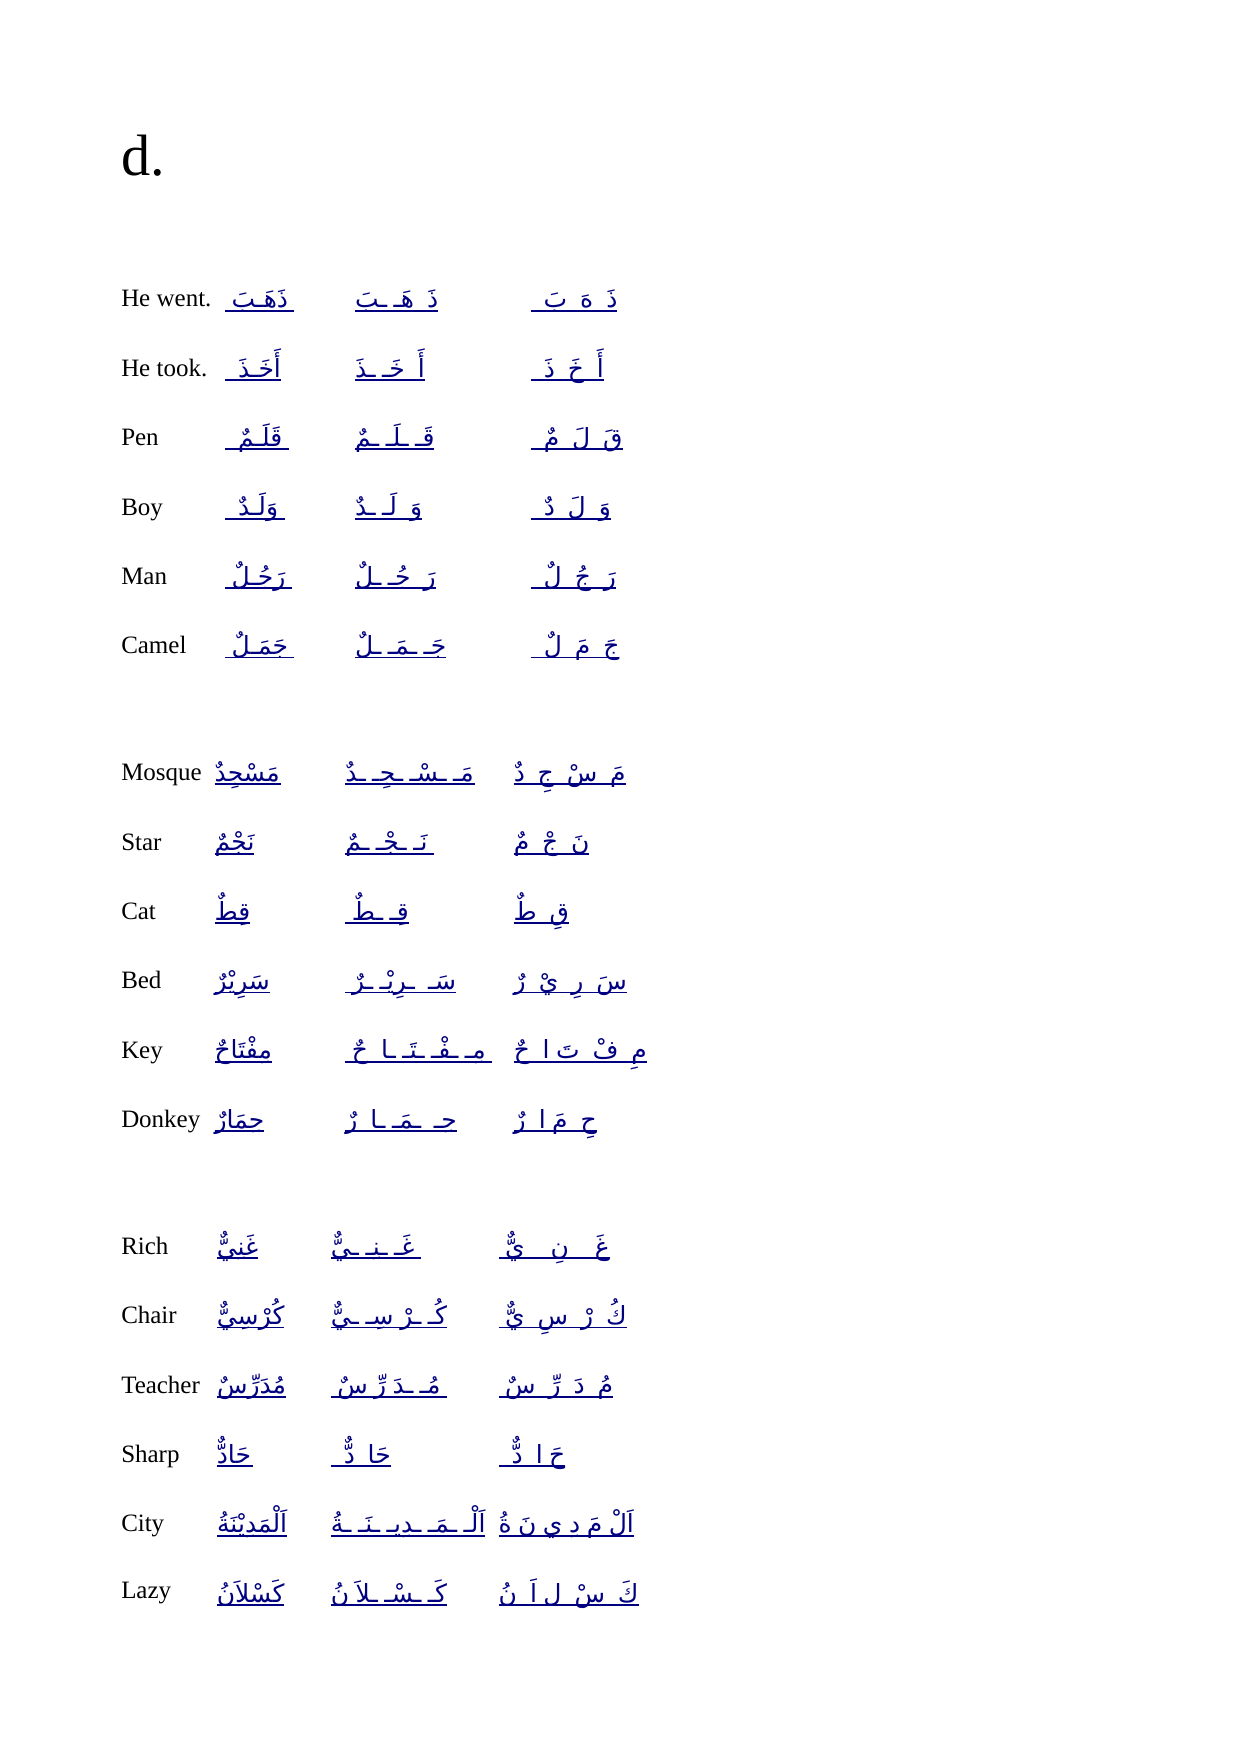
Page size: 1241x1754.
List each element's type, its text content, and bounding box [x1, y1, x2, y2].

table_cell Sharp [118, 1434, 214, 1503]
table_cell Camel [118, 625, 222, 694]
table_cell [871, 118, 1121, 221]
table_cell اَلْـ ـمَـ ـدِيـ ـنَـ ـةُ [328, 1503, 496, 1572]
table_cell مِـ ـفْـ ـتَـ ـا حٌ [343, 1029, 511, 1099]
table_cell قَلَـمٌ [222, 417, 352, 486]
table_cell حَا دٌّ [328, 1434, 496, 1503]
table_cell Lazy [118, 1573, 214, 1612]
table_header مَ سْ جِ دٌ [511, 752, 729, 821]
table_cell قِ طٌ [511, 891, 729, 960]
table_cell رَجُـلٌ [222, 556, 352, 625]
table_cell وَ لَ دٌ [528, 486, 749, 556]
table_cell كُ رْ سِ يٌّ [496, 1295, 705, 1364]
table_cell Boy [118, 486, 222, 556]
table_cell اَلْمَدِيْنَةُ [214, 1503, 328, 1572]
table_cell حِـ ـمَـ ـا رٌ [343, 1099, 511, 1168]
table_header مَـ ـسْـ ـجِـ ـدٌ [343, 752, 511, 821]
table_cell قِطٌ [212, 891, 342, 960]
table_header ذَ هَـ ـبَ [352, 278, 528, 347]
table_cell d. [118, 118, 369, 221]
table_cell Donkey [118, 1099, 212, 1168]
table_cell قَ لَ مٌ [528, 417, 749, 486]
table_header Mosque [118, 752, 212, 821]
table_cell أَ خَ ذَ [528, 348, 749, 417]
table_cell City [118, 1503, 214, 1572]
table_header مَسْجِدٌ [212, 752, 342, 821]
table_cell كَـ ـسْـ ـلاَ نُ [328, 1573, 496, 1612]
table_cell كَ سْ ل اَ نُ [496, 1573, 705, 1612]
table_cell جَ مَ لٌ [528, 625, 749, 694]
table_header غَ نِ يٌّ [496, 1226, 705, 1295]
table_cell نَجْمٌ [212, 821, 342, 891]
table_cell Chair [118, 1295, 214, 1364]
table_cell كُرْسِيٌّ [214, 1295, 328, 1364]
table_cell حَ ا دٌّ [496, 1434, 705, 1503]
table_cell سَرِيْرٌ [212, 960, 342, 1029]
table_header غَـ ـنِـ ـيٌّ [328, 1226, 496, 1295]
table_cell رَ جُـ ـلٌ [352, 556, 528, 625]
table_cell حَادٌّ [214, 1434, 328, 1503]
table_cell جَمَـلٌ [222, 625, 352, 694]
table_cell حِ مَ ا رٌ [511, 1099, 729, 1168]
table_cell كَسْلاَنُ [214, 1573, 328, 1612]
table_cell He took. [118, 348, 222, 417]
table_cell قَـ ـلَـ ـمٌ [352, 417, 528, 486]
table_header Rich [118, 1226, 214, 1295]
table_header غَنِيٌّ [214, 1226, 328, 1295]
table_cell جَـ ـمَـ ـلٌ [352, 625, 528, 694]
table_cell [620, 118, 871, 221]
table_header ذَهَـبَ [222, 278, 352, 347]
table_cell Key [118, 1029, 212, 1099]
table_cell Man [118, 556, 222, 625]
table_header He went. [118, 278, 222, 347]
table_cell سَ رِ يْ رٌ [511, 960, 729, 1029]
table_cell مِ فْ تَ ا حٌ [511, 1029, 729, 1099]
table_cell [369, 118, 620, 221]
table_cell Star [118, 821, 212, 891]
table_cell أَخَـذَ [222, 348, 352, 417]
table_cell Pen [118, 417, 222, 486]
table_cell مُدَرِّسٌ [214, 1364, 328, 1434]
table_cell Cat [118, 891, 212, 960]
table_cell رَ جُ لٌ [528, 556, 749, 625]
table_cell Bed [118, 960, 212, 1029]
table_cell نَـ ـجْـ ـمٌ [343, 821, 511, 891]
table_cell حِمَارٌ [212, 1099, 342, 1168]
table_cell مُـ ـدَ رِّ سٌ [328, 1364, 496, 1434]
table_cell أَ خَـ ـذَ [352, 348, 528, 417]
table_cell مِفْتَاحٌ [212, 1029, 342, 1099]
table_cell Teacher [118, 1364, 214, 1434]
table_cell وَ لَـ ـدٌ [352, 486, 528, 556]
table_cell كُـ ـرْ سِـ ـيٌّ [328, 1295, 496, 1364]
table_cell سَـ ـرِيْـ ـرٌ [343, 960, 511, 1029]
table_cell قِـ ـطٌ [343, 891, 511, 960]
table_cell نَ جْ مٌ [511, 821, 729, 891]
table_cell مُ دَ رِّ سٌ [496, 1364, 705, 1434]
table_header ذَ هَ بَ [528, 278, 749, 347]
table_cell وَلَـدٌ [222, 486, 352, 556]
table_cell اَلْ مَ دِ ي نَ ةُ [496, 1503, 705, 1572]
